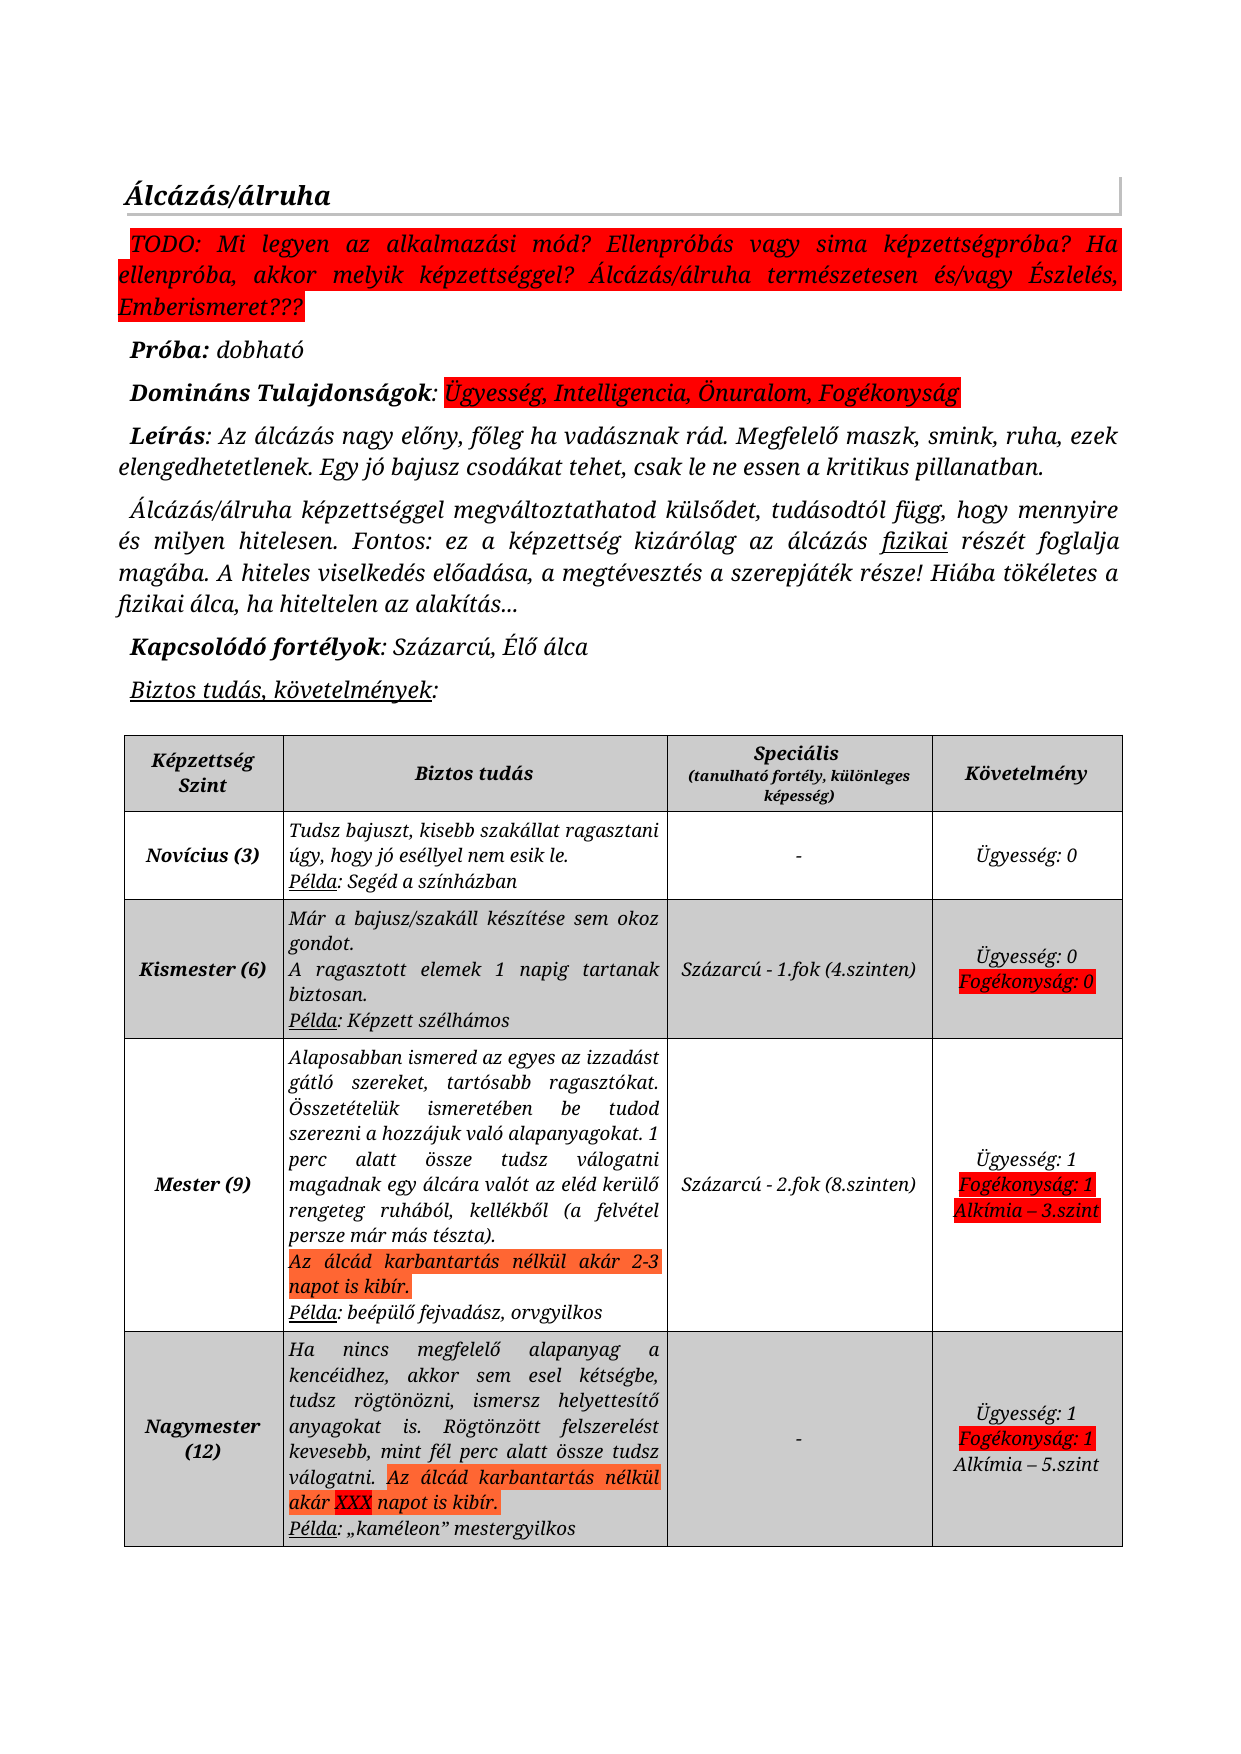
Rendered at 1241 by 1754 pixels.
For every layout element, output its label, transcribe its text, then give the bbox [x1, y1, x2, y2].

table_cell Már a bajusz/szakáll készítése sem okoz gondot. A ragasztott elemek 1 napig tartanak biztosan. Példa: Képzett szélhámos [284, 900, 667, 1038]
text Álcázás/álruha képzettséggel megváltoztathatod külsődet, tudásodtól függ, hogy mennyire és milyen hitelesen. Fontos: ez a képzettség kizárólag az álcázás fizikai részét foglalja magába. A hiteles viselkedés előadása, a megtévesztés a szerepjáték része! Hiába tökéletes a fizikai álca, ha hiteltelen az alakítás... [118, 494, 1122, 619]
subtitle Álcázás/álruha [124, 177, 1119, 213]
table_cell Ha nincs megfelelő alapanyag a kencéidhez, akkor sem esel kétségbe, tudsz rögtönözni, ismersz helyettesítő anyagokat is. Rögtönzött felszerelést kevesebb, mint fél perc alatt össze tudsz válogatni. Az álcád karbantartás nélkül akár XXX napot is kibír. Példa: „kaméleon” mestergyilkos [284, 1332, 667, 1546]
table_header Képzettség Szint [125, 736, 283, 811]
table_cell Ügyesség: 0 Fogékonyság: 0 [933, 900, 1122, 1038]
text Leírás: Az álcázás nagy előny, főleg ha vadásznak rád. Megfelelő maszk, smink, ruha, ezek elengedhetetlenek. Egy jó bajusz csodákat tehet, csak le ne essen a kritikus pillanatban. [118, 420, 1122, 482]
table_cell Ügyesség: 1 Fogékonyság: 1 Alkímia – 5.szint [933, 1332, 1122, 1546]
table_cell Alaposabban ismered az egyes az izzadást gátló szereket, tartósabb ragasztókat. Összetételük ismeretében be tudod szerezni a hozzájuk való alapanyagokat. 1 perc alatt össze tudsz válogatni magadnak egy álcára valót az eléd kerülő rengeteg ruhából, kellékből (a felvétel persze már más tészta). Az álcád karbantartás nélkül akár 2-3 napot is kibír. Példa: beépülő fejvadász, orvgyilkos [284, 1039, 667, 1331]
table_header Speciális (tanulható fortély, különleges képesség) [668, 736, 932, 811]
text Domináns Tulajdonságok: Ügyesség, Intelligencia, Önuralom, Fogékonyság [118, 377, 1122, 408]
table_cell Kismester (6) [125, 900, 283, 1038]
table_header Biztos tudás [284, 736, 667, 811]
text Biztos tudás, követelmények: [118, 674, 1122, 705]
table_cell Ügyesség: 0 [933, 812, 1122, 899]
table_cell Százarcú - 1.fok (4.szinten) [668, 900, 932, 1038]
table_cell Ügyesség: 1 Fogékonyság: 1 Alkímia – 3.szint [933, 1039, 1122, 1331]
table_cell Mester (9) [125, 1039, 283, 1331]
table_cell Novícius (3) [125, 812, 283, 899]
table_cell - [668, 1332, 932, 1546]
text Próba: dobható [118, 334, 1122, 365]
text TODO: Mi legyen az alkalmazási mód? Ellenpróbás vagy sima képzettségpróba? Ha ellenpróba, akkor melyik képzettséggel? Álcázás/álruha természetesen és/vagy Észlelés, Emberismeret??? [118, 228, 1122, 322]
table_cell Tudsz bajuszt, kisebb szakállat ragasztani úgy, hogy jó eséllyel nem esik le. Példa: Segéd a színházban [284, 812, 667, 899]
table_cell Nagymester (12) [125, 1332, 283, 1546]
table_cell - [668, 812, 932, 899]
table_header Követelmény [933, 736, 1122, 811]
text Kapcsolódó fortélyok: Százarcú, Élő álca [118, 631, 1122, 662]
table_cell Százarcú - 2.fok (8.szinten) [668, 1039, 932, 1331]
